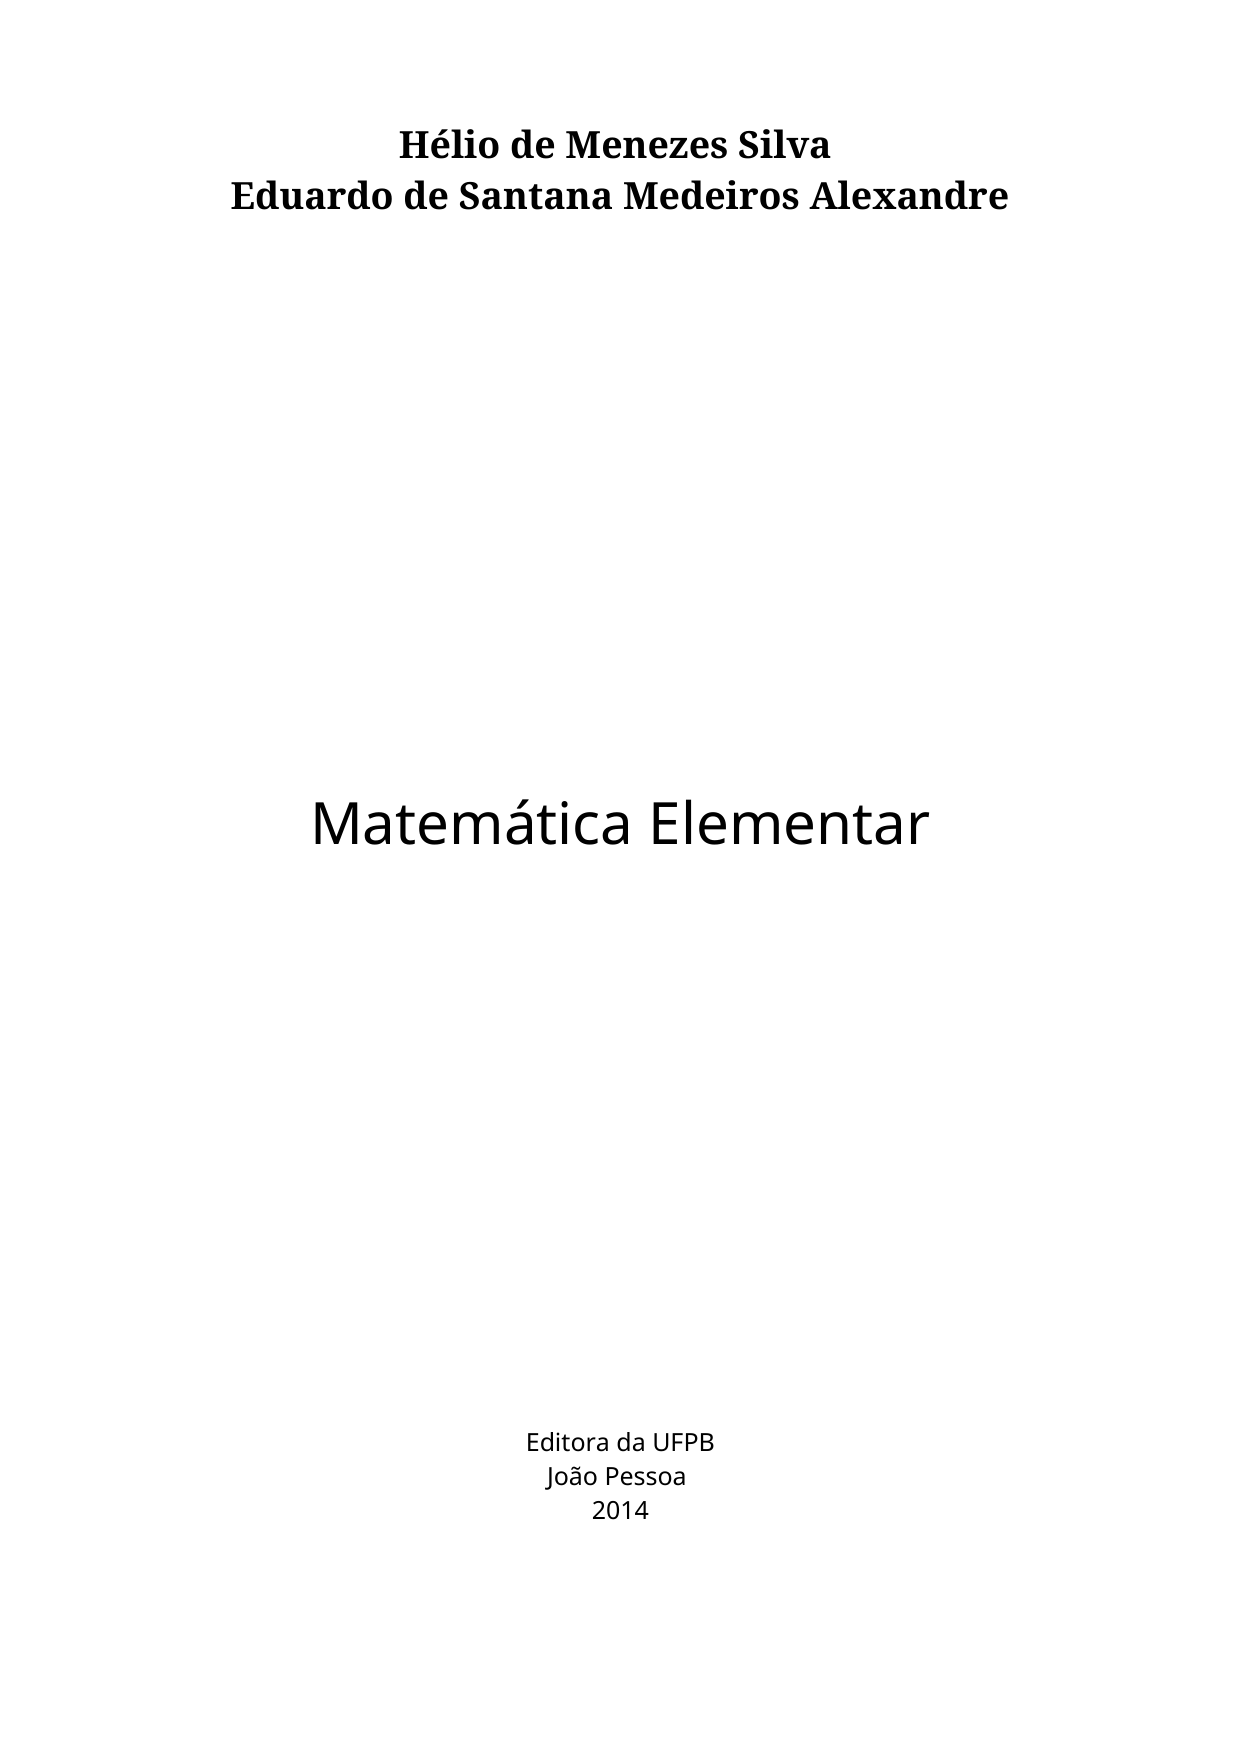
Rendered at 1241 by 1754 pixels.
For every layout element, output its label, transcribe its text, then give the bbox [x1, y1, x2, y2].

text Editora da UFPB [118, 1424, 1122, 1458]
text Hélio de Menezes Silva [118, 118, 1122, 169]
text 2014 [118, 1492, 1122, 1526]
text Matemática Elementar [118, 782, 1122, 861]
text João Pessoa [118, 1458, 1122, 1492]
text Eduardo de Santana Medeiros Alexandre [118, 169, 1122, 220]
